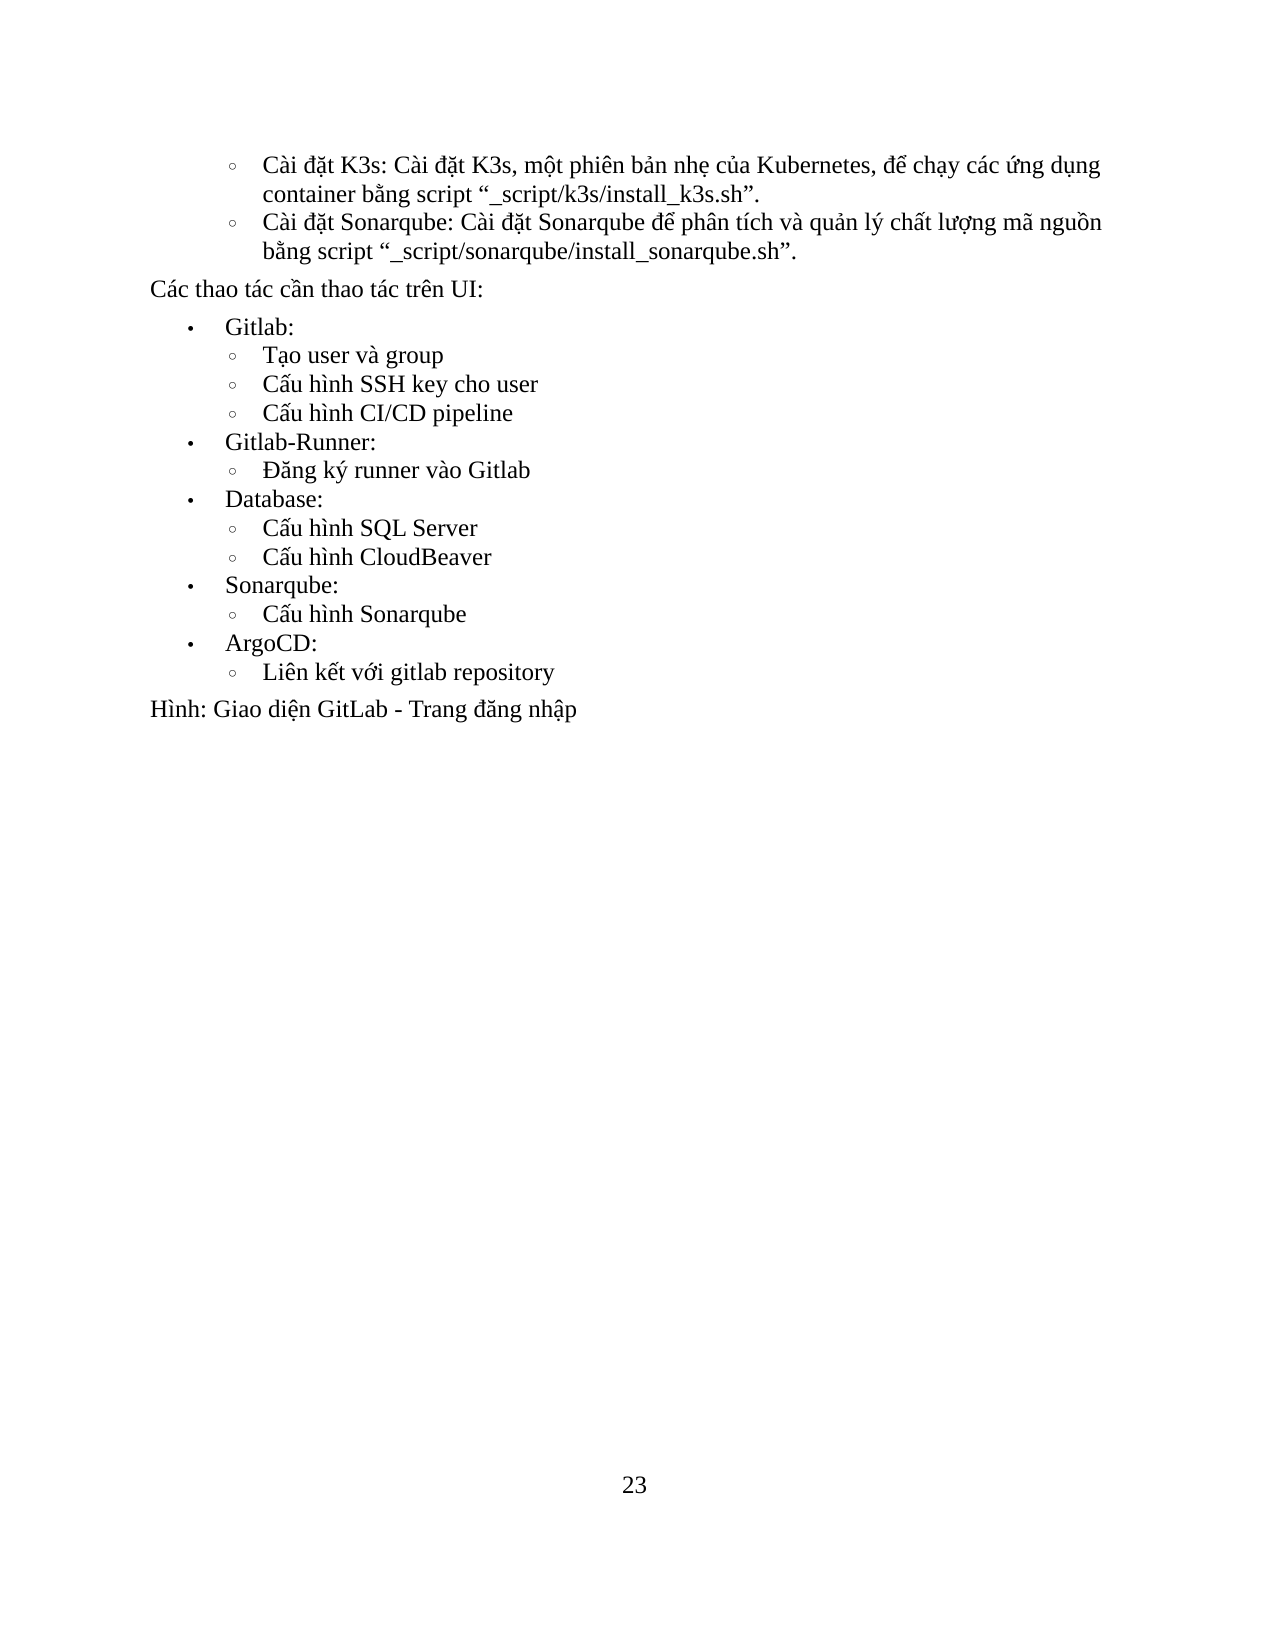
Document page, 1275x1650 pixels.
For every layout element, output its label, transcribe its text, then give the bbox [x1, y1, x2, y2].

list Cài đặt Sonarqube: Cài đặt Sonarqube để phân tích và quản lý chất lượng mã nguồn bằng script “_script/sonarqube/install_sonarqube.sh”. [225, 207, 1125, 265]
list Tạo user và group [225, 340, 1125, 369]
list Database: [187, 484, 1125, 513]
list Cài đặt K3s: Cài đặt K3s, một phiên bản nhẹ của Kubernetes, để chạy các ứng dụng container bằng script “_script/k3s/install_k3s.sh”. [225, 150, 1125, 207]
text Các thao tác cần thao tác trên UI: [150, 274, 1125, 303]
list Gitlab-Runner: [187, 427, 1125, 455]
list Cấu hình SQL Server [225, 513, 1125, 542]
list Gitlab: [187, 312, 1125, 340]
list Cấu hình CloudBeaver [225, 542, 1125, 570]
list Cấu hình SSH key cho user [225, 369, 1125, 398]
list Cấu hình CI/CD pipeline [225, 398, 1125, 427]
list ArgoCD: [187, 628, 1125, 657]
list Sonarqube: [187, 570, 1125, 599]
list Cấu hình Sonarqube [225, 599, 1125, 628]
list Đăng ký runner vào Gitlab [225, 455, 1125, 484]
list Liên kết với gitlab repository [225, 657, 1125, 685]
text Hình: Giao diện GitLab - Trang đăng nhập [150, 694, 1125, 723]
